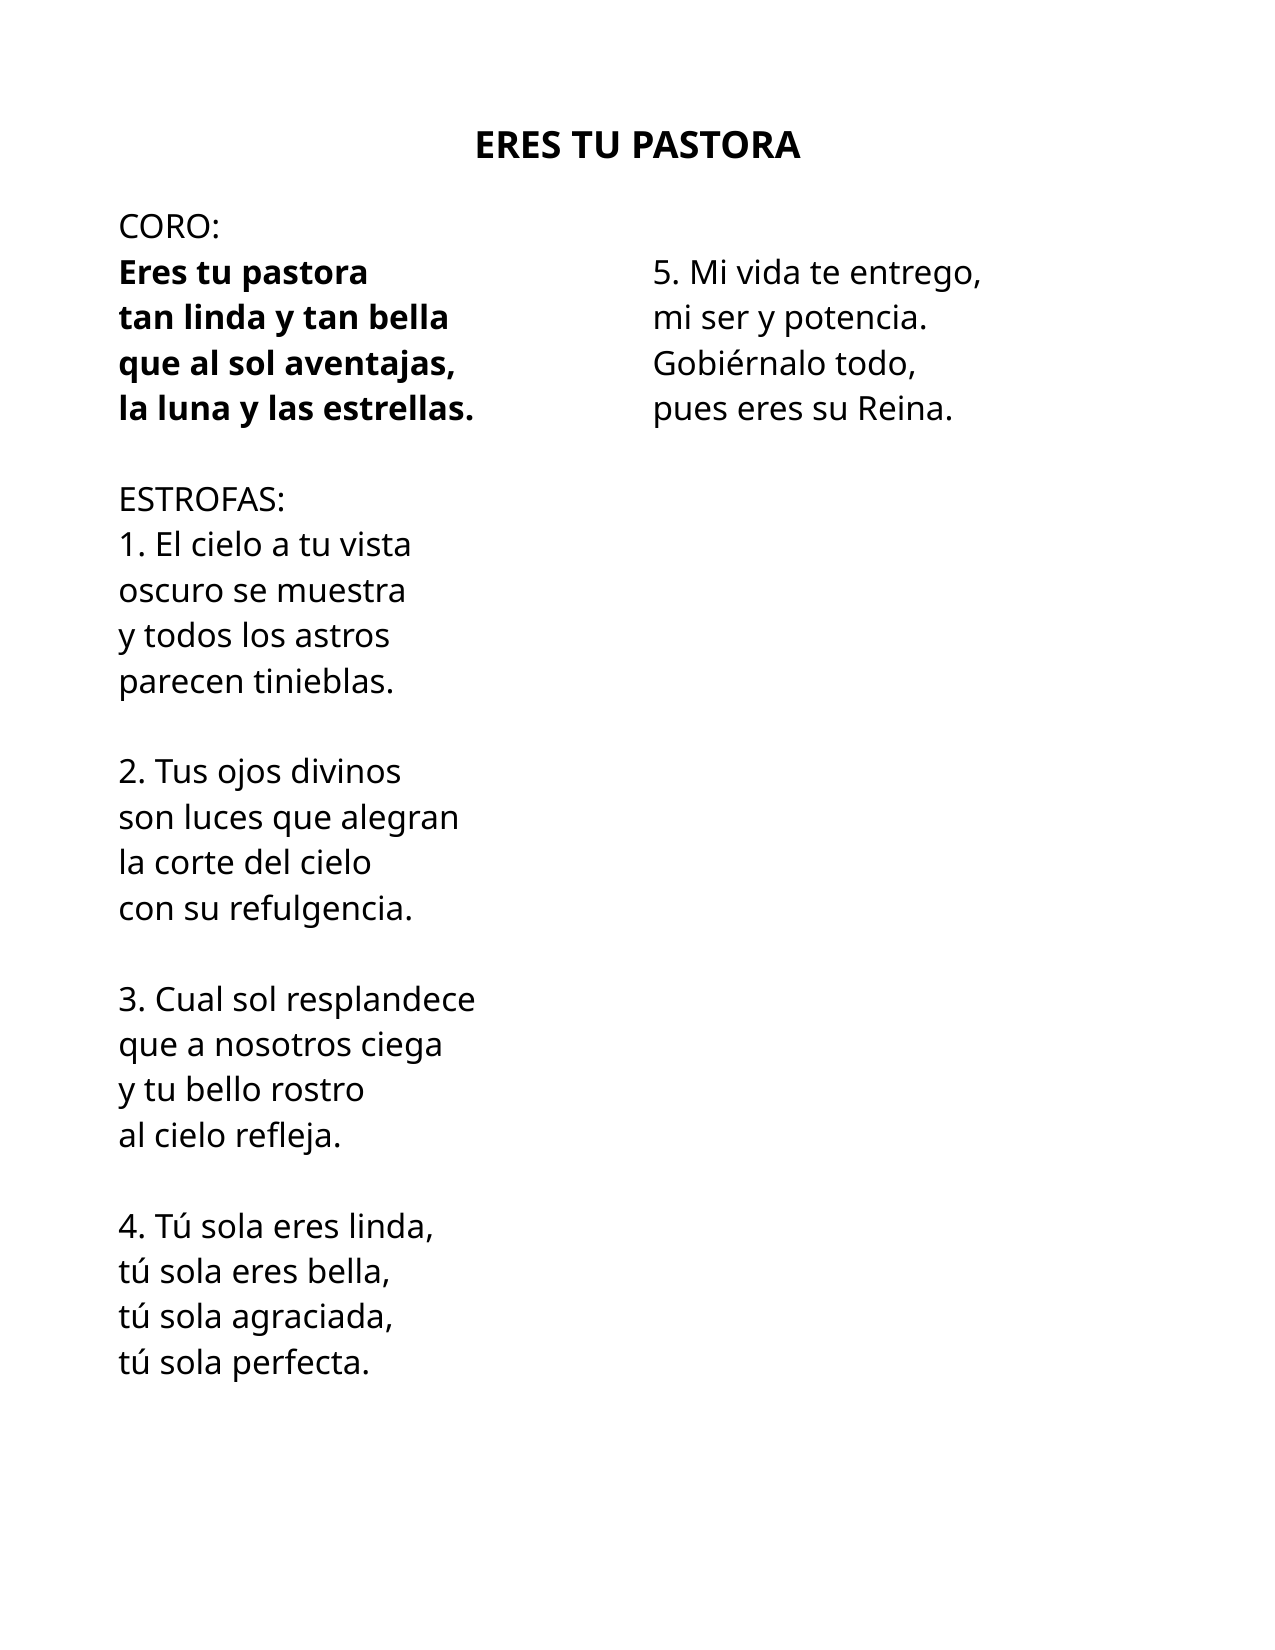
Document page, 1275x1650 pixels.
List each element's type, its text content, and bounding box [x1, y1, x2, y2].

text Eres tu pastora tan linda y tan bella que al sol aventajas, la luna y las estrellas. [118, 249, 623, 476]
text CORO: [118, 203, 623, 249]
text Eres tu pastora [118, 118, 1157, 169]
text ESTROFAS: 1. El cielo a tu vista oscuro se muestra y todos los astros parecen tinieblas. 2. Tus ojos divinos son luces que alegran la corte del cielo con su refulgencia. 3. Cual sol resplandece que a nosotros ciega y tu bello rostro al cielo refleja. 4. Tú sola eres linda, tú sola eres bella, tú sola agraciada, tú sola perfecta. [118, 476, 623, 1384]
text 5. Mi vida te entrego, mi ser y potencia. Gobiérnalo todo, pues eres su Reina. [652, 203, 1157, 430]
